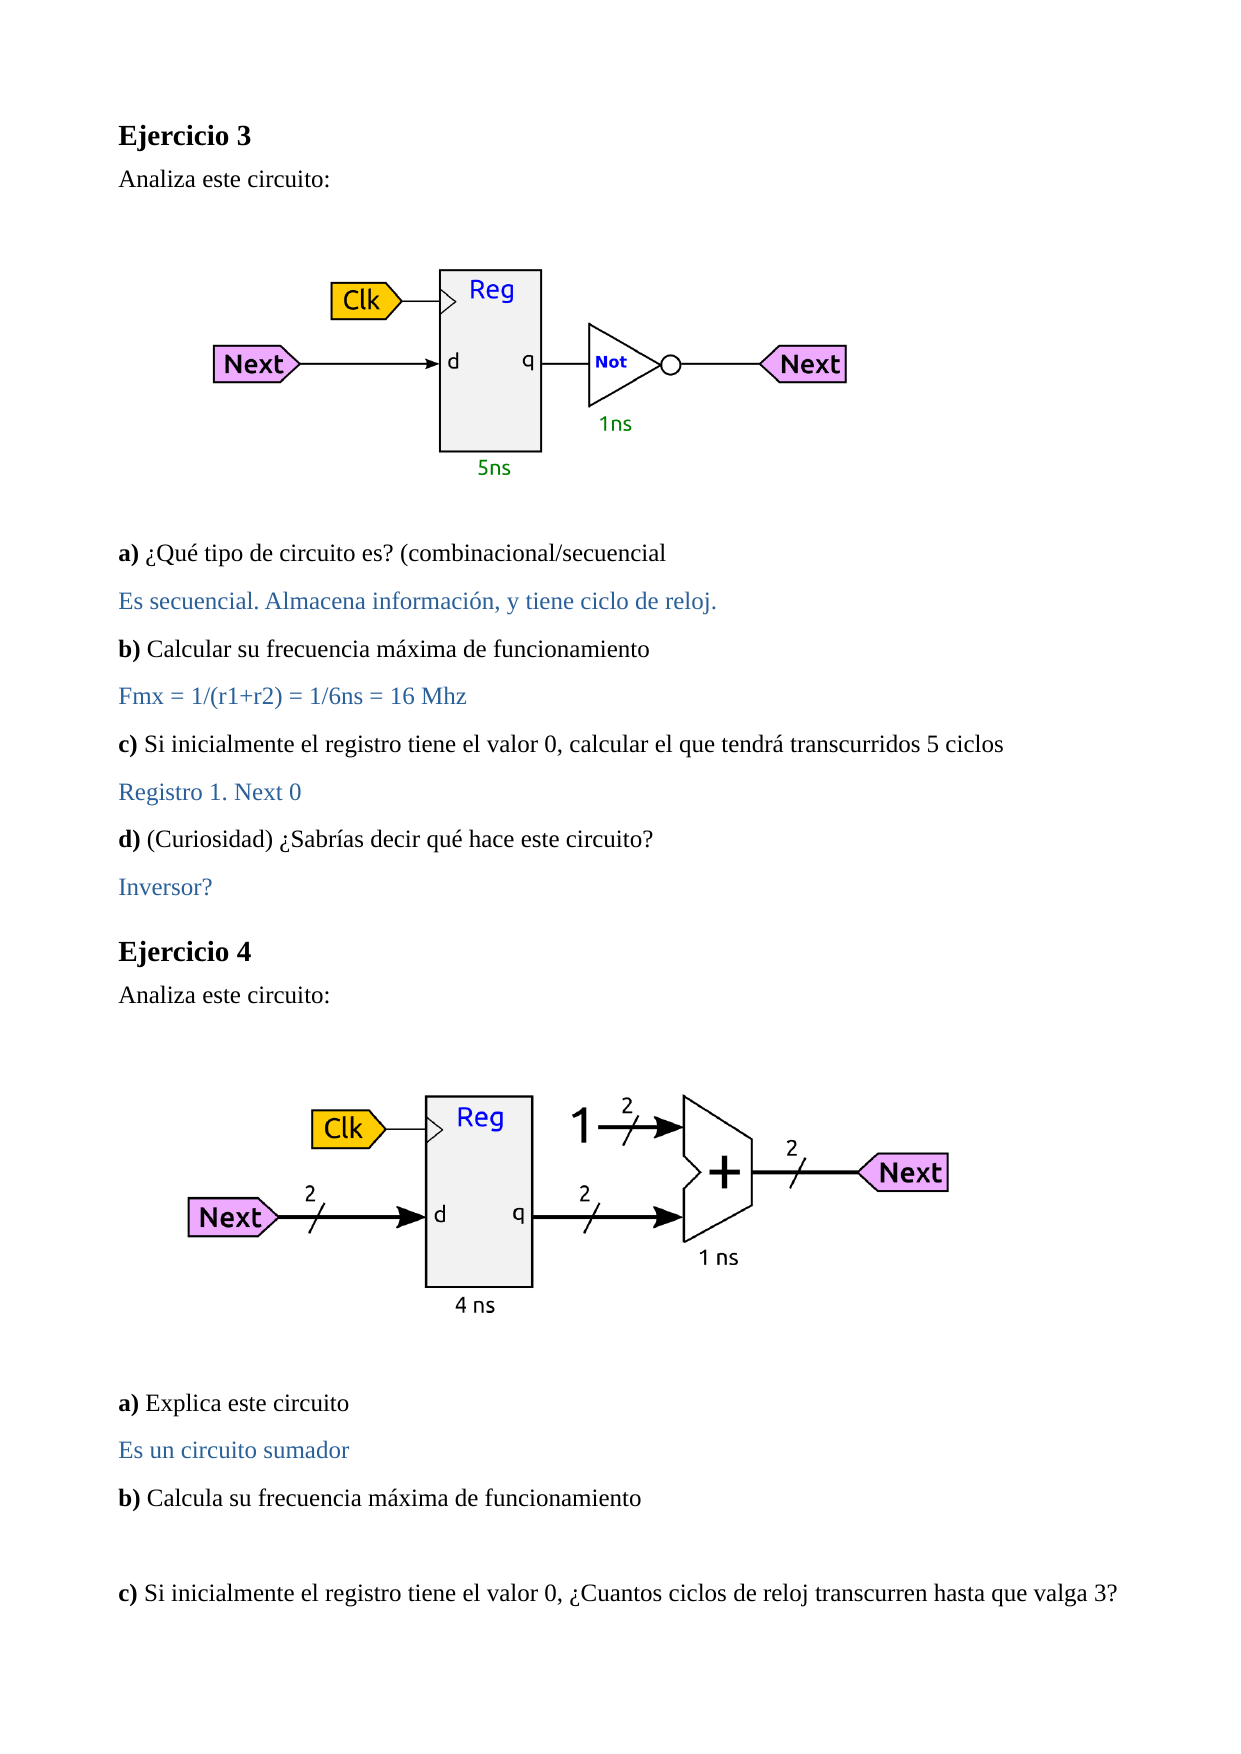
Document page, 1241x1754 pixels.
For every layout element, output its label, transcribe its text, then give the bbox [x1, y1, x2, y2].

picture [118, 211, 1051, 520]
picture [118, 1027, 1062, 1369]
text b) Calcula su frecuencia máxima de funcionamiento [118, 1483, 1122, 1512]
text c) Si inicialmente el registro tiene el valor 0, ¿Cuantos ciclos de reloj transcurren hasta que valga 3? [118, 1578, 1122, 1607]
text c) Si inicialmente el registro tiene el valor 0, calcular el que tendrá transcurridos 5 ciclos [118, 729, 1122, 758]
text Inversor? [118, 872, 1122, 901]
text Es un circuito sumador [118, 1435, 1122, 1464]
text d) (Curiosidad) ¿Sabrías decir qué hace este circuito? [118, 824, 1122, 853]
text a) Explica este circuito [118, 1388, 1122, 1416]
text b) Calcular su frecuencia máxima de funcionamiento [118, 634, 1122, 662]
text Registro 1. Next 0 [118, 777, 1122, 805]
subtitle Ejercicio 4 [118, 934, 1122, 967]
text Es secuencial. Almacena información, y tiene ciclo de reloj. [118, 586, 1122, 615]
subtitle Ejercicio 3 [118, 118, 1122, 152]
text Analiza este circuito: [118, 164, 1122, 193]
text Analiza este circuito: [118, 980, 1122, 1009]
text Fmx = 1/(r1+r2) = 1/6ns = 16 Mhz [118, 681, 1122, 710]
text a) ¿Qué tipo de circuito es? (combinacional/secuencial [118, 538, 1122, 567]
